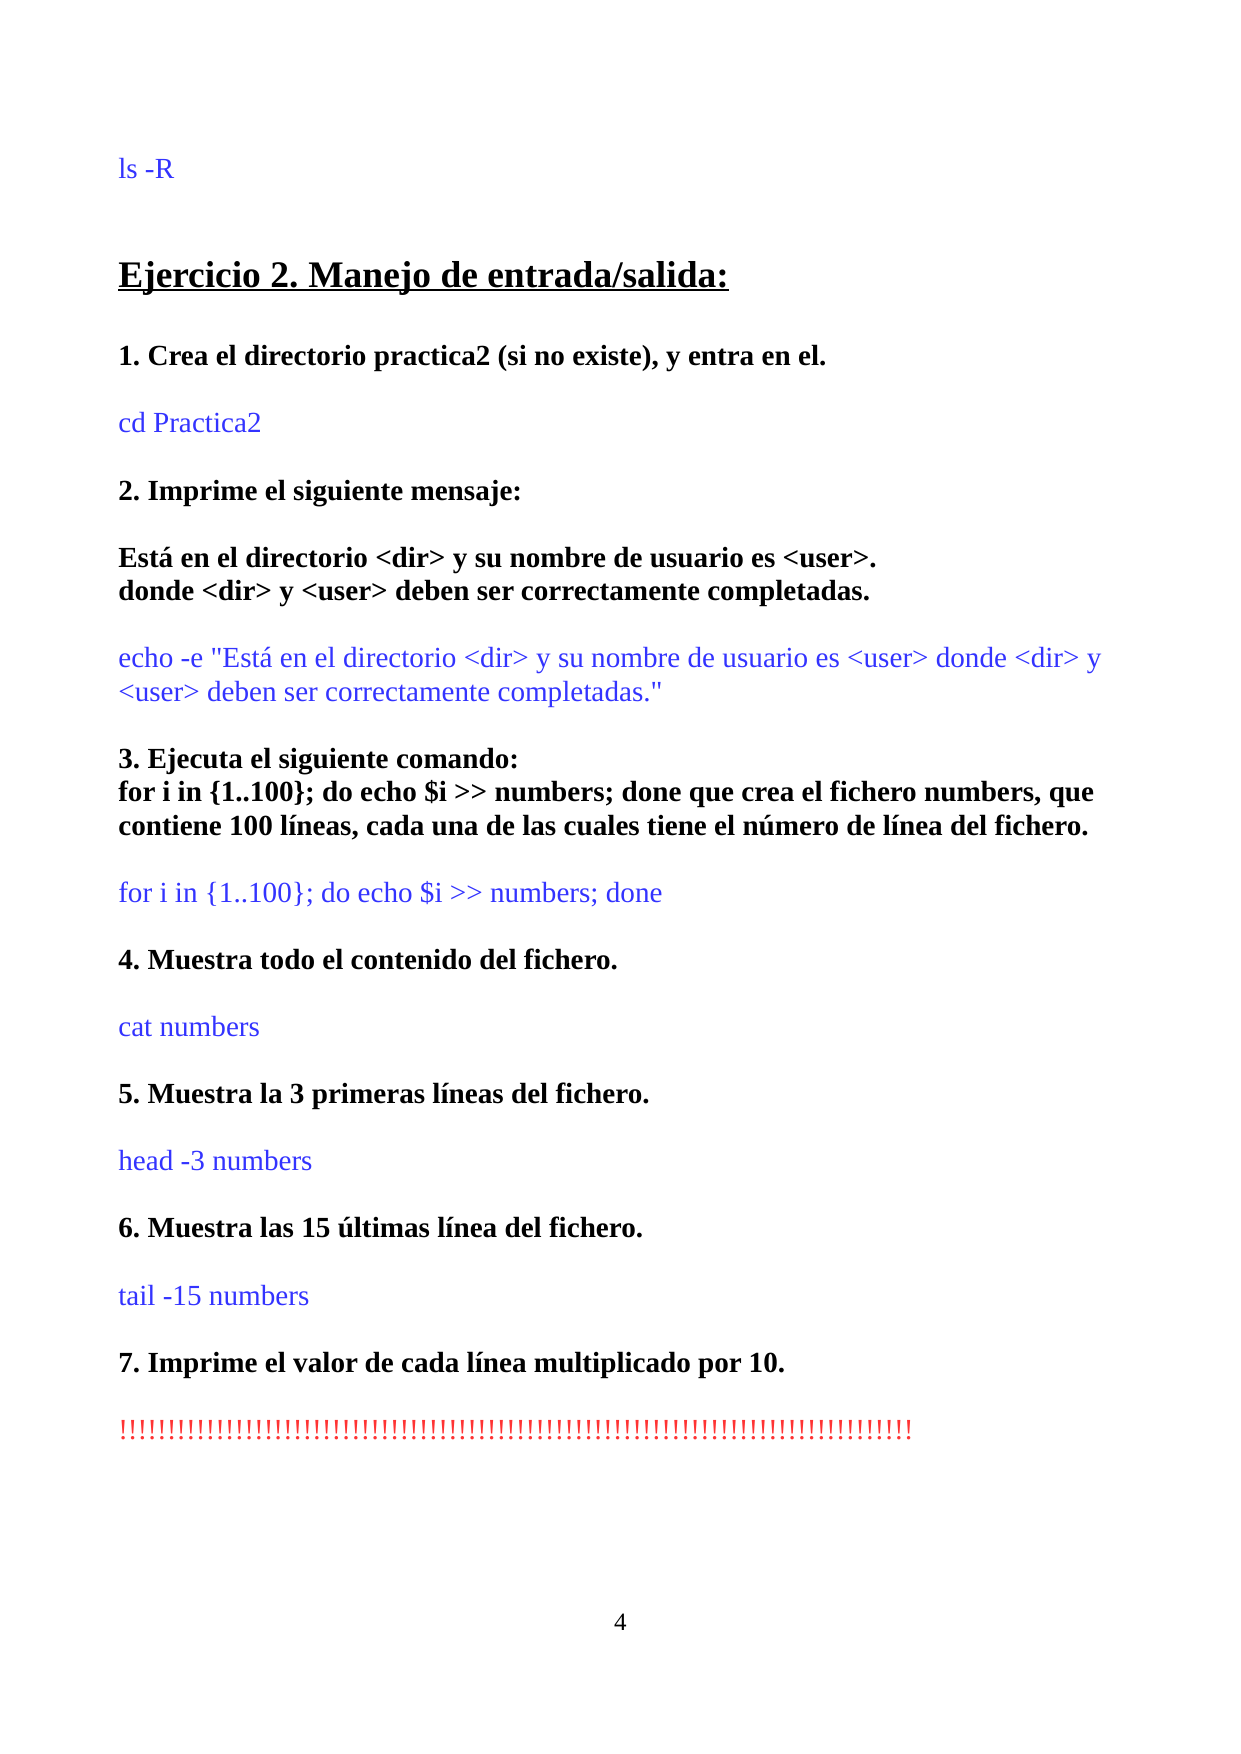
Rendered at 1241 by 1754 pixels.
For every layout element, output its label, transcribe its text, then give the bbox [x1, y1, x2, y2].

text head -3 numbers [118, 1143, 1122, 1177]
text 7. Imprime el valor de cada línea multiplicado por 10. [118, 1345, 1122, 1378]
text 6. Muestra las 15 últimas línea del fichero. [118, 1211, 1122, 1244]
text 3. Ejecuta el siguiente comando: [118, 741, 1122, 774]
text 2. Imprime el siguiente mensaje: [118, 473, 1122, 506]
text tail -15 numbers [118, 1278, 1122, 1311]
text Está en el directorio <dir> y su nombre de usuario es <user>. [118, 540, 1122, 573]
text ls -R [118, 152, 1122, 185]
text for i in {1..100}; do echo $i >> numbers; done que crea el fichero numbers, que contiene 100 líneas, cada una de las cuales tiene el número de línea del fichero. [118, 774, 1122, 842]
text donde <dir> y <user> deben ser correctamente completadas. [118, 573, 1122, 607]
text 1. Crea el directorio practica2 (si no existe), y entra en el. [118, 338, 1122, 372]
text for i in {1..100}; do echo $i >> numbers; done [118, 875, 1122, 909]
text cd Practica2 [118, 406, 1122, 439]
text 4. Muestra todo el contenido del fichero. [118, 942, 1122, 976]
text echo -e "Está en el directorio <dir> y su nombre de usuario es <user> donde <dir> y <user> deben ser correctamente completadas." [118, 640, 1122, 707]
text cat numbers [118, 1009, 1122, 1043]
text !!!!!!!!!!!!!!!!!!!!!!!!!!!!!!!!!!!!!!!!!!!!!!!!!!!!!!!!!!!!!!!!!!!!!!!!!!!!!!!!!! [118, 1412, 1122, 1445]
text 5. Muestra la 3 primeras líneas del fichero. [118, 1076, 1122, 1110]
text Ejercicio 2. Manejo de entrada/salida: [118, 252, 1122, 295]
